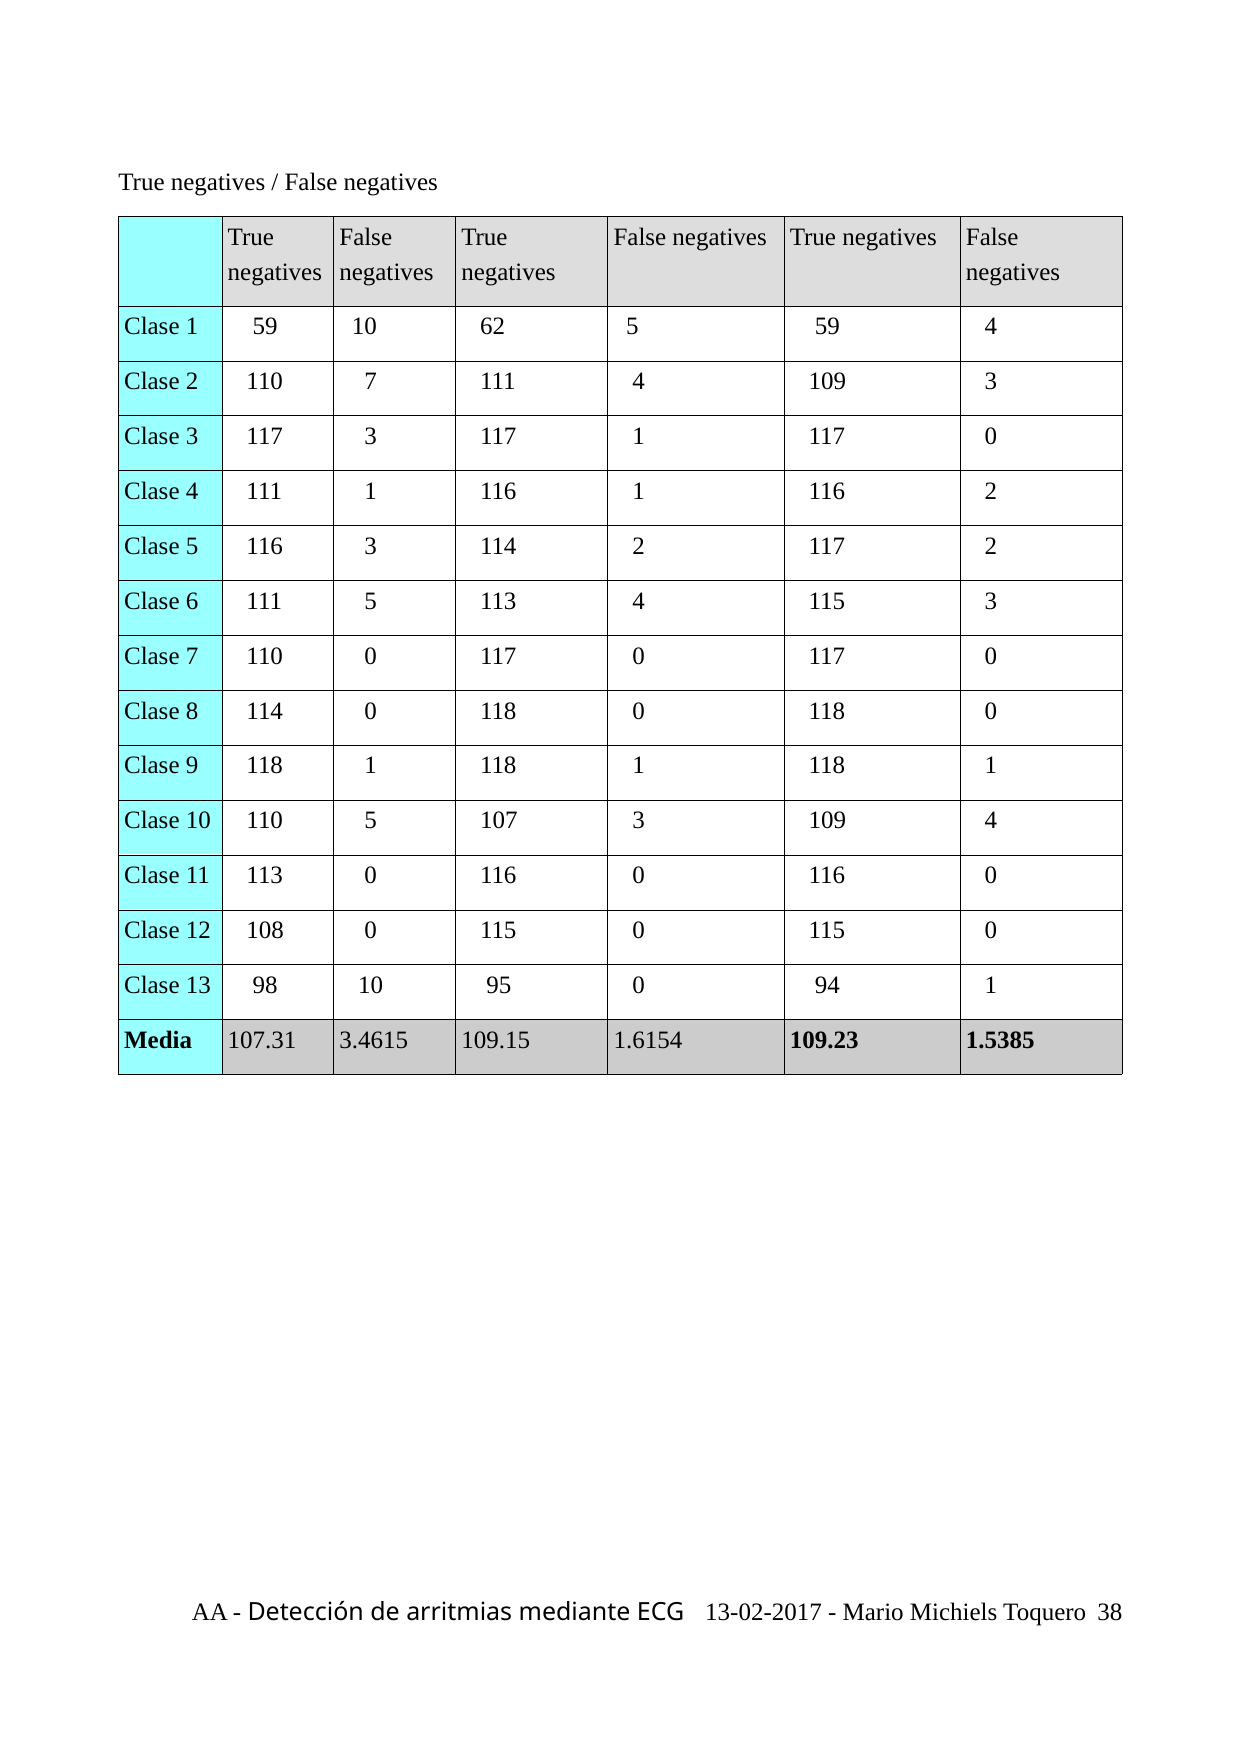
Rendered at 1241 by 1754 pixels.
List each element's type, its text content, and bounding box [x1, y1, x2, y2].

table_cell 1 [608, 416, 784, 470]
table_cell Clase 2 [119, 362, 222, 415]
table_header True negatives [785, 217, 960, 306]
table_cell 0 [334, 636, 455, 690]
table_cell 0 [608, 636, 784, 690]
table_cell 2 [961, 471, 1122, 525]
table_cell 117 [785, 636, 960, 690]
table_cell 3.4615 [334, 1020, 455, 1074]
table_cell 2 [961, 526, 1122, 580]
table_cell 0 [608, 911, 784, 964]
table_cell 1 [961, 965, 1122, 1019]
table_cell 0 [608, 691, 784, 745]
table_cell 111 [456, 362, 607, 415]
table_cell Clase 6 [119, 581, 222, 635]
table_cell 2 [608, 526, 784, 580]
table_cell 110 [223, 636, 333, 690]
table_cell 110 [223, 801, 333, 854]
table_cell 3 [608, 801, 784, 854]
table_cell 113 [456, 581, 607, 635]
table_cell 117 [223, 416, 333, 470]
table_cell 111 [223, 581, 333, 635]
table_cell 107.31 [223, 1020, 333, 1074]
table_cell 5 [334, 801, 455, 854]
table_cell 5 [334, 581, 455, 635]
table_header [119, 217, 222, 306]
table_cell 7 [334, 362, 455, 415]
table_cell 1 [334, 746, 455, 800]
table_cell Clase 8 [119, 691, 222, 745]
table_cell Clase 7 [119, 636, 222, 690]
table_cell 109.15 [456, 1020, 607, 1074]
table_cell 118 [456, 746, 607, 800]
table_cell 117 [456, 636, 607, 690]
table_cell 1.5385 [961, 1020, 1122, 1074]
table_cell 116 [456, 856, 607, 909]
table_cell 3 [961, 362, 1122, 415]
table_cell 0 [961, 691, 1122, 745]
table_cell 1 [608, 746, 784, 800]
table_cell Clase 4 [119, 471, 222, 525]
table_cell 115 [456, 911, 607, 964]
table_cell 118 [223, 746, 333, 800]
table_header True negatives [223, 217, 333, 306]
table_cell 4 [608, 581, 784, 635]
table_cell 0 [334, 856, 455, 909]
table_cell 0 [961, 856, 1122, 909]
table_cell 10 [334, 965, 455, 1019]
table_cell Clase 13 [119, 965, 222, 1019]
table_cell 118 [456, 691, 607, 745]
table_cell 107 [456, 801, 607, 854]
table_cell 115 [785, 581, 960, 635]
table_cell 110 [223, 362, 333, 415]
table_cell Clase 10 [119, 801, 222, 854]
table_cell 95 [456, 965, 607, 1019]
table_cell Media [119, 1020, 222, 1074]
table_cell 0 [334, 911, 455, 964]
table_cell 0 [961, 911, 1122, 964]
table_cell 117 [456, 416, 607, 470]
table_cell 98 [223, 965, 333, 1019]
table_cell 0 [334, 691, 455, 745]
table_cell 10 [334, 307, 455, 361]
table_cell Clase 5 [119, 526, 222, 580]
table_cell 5 [608, 307, 784, 361]
table_cell 0 [961, 636, 1122, 690]
table_cell 116 [456, 471, 607, 525]
table_header True negatives [456, 217, 607, 306]
table_header False negatives [608, 217, 784, 306]
table_cell 114 [456, 526, 607, 580]
table_cell Clase 3 [119, 416, 222, 470]
table_cell Clase 11 [119, 856, 222, 909]
table_cell 118 [785, 746, 960, 800]
table_cell 1 [608, 471, 784, 525]
table_cell 114 [223, 691, 333, 745]
table_cell 116 [223, 526, 333, 580]
table_cell 94 [785, 965, 960, 1019]
table_cell 1 [334, 471, 455, 525]
table_cell 1.6154 [608, 1020, 784, 1074]
table_cell 3 [334, 416, 455, 470]
table_cell 118 [785, 691, 960, 745]
table_cell Clase 1 [119, 307, 222, 361]
table_cell 116 [785, 471, 960, 525]
table_cell 116 [785, 856, 960, 909]
table_header False negatives [961, 217, 1122, 306]
table_cell 1 [961, 746, 1122, 800]
table_cell 3 [961, 581, 1122, 635]
table_cell 59 [223, 307, 333, 361]
table_cell 0 [608, 856, 784, 909]
table_cell 0 [961, 416, 1122, 470]
text True negatives / False negatives [118, 167, 1122, 196]
table_header False negatives [334, 217, 455, 306]
table_cell 62 [456, 307, 607, 361]
table_cell 59 [785, 307, 960, 361]
table_cell 4 [961, 801, 1122, 854]
table_cell 109 [785, 362, 960, 415]
table_cell 4 [961, 307, 1122, 361]
table_cell 3 [334, 526, 455, 580]
table_cell 0 [608, 965, 784, 1019]
table_cell 109 [785, 801, 960, 854]
table_cell 109.23 [785, 1020, 960, 1074]
table_cell Clase 9 [119, 746, 222, 800]
table_cell 117 [785, 526, 960, 580]
table_cell 117 [785, 416, 960, 470]
table_cell 115 [785, 911, 960, 964]
table_cell 111 [223, 471, 333, 525]
table_cell 113 [223, 856, 333, 909]
table_cell 108 [223, 911, 333, 964]
table_cell 4 [608, 362, 784, 415]
table_cell Clase 12 [119, 911, 222, 964]
